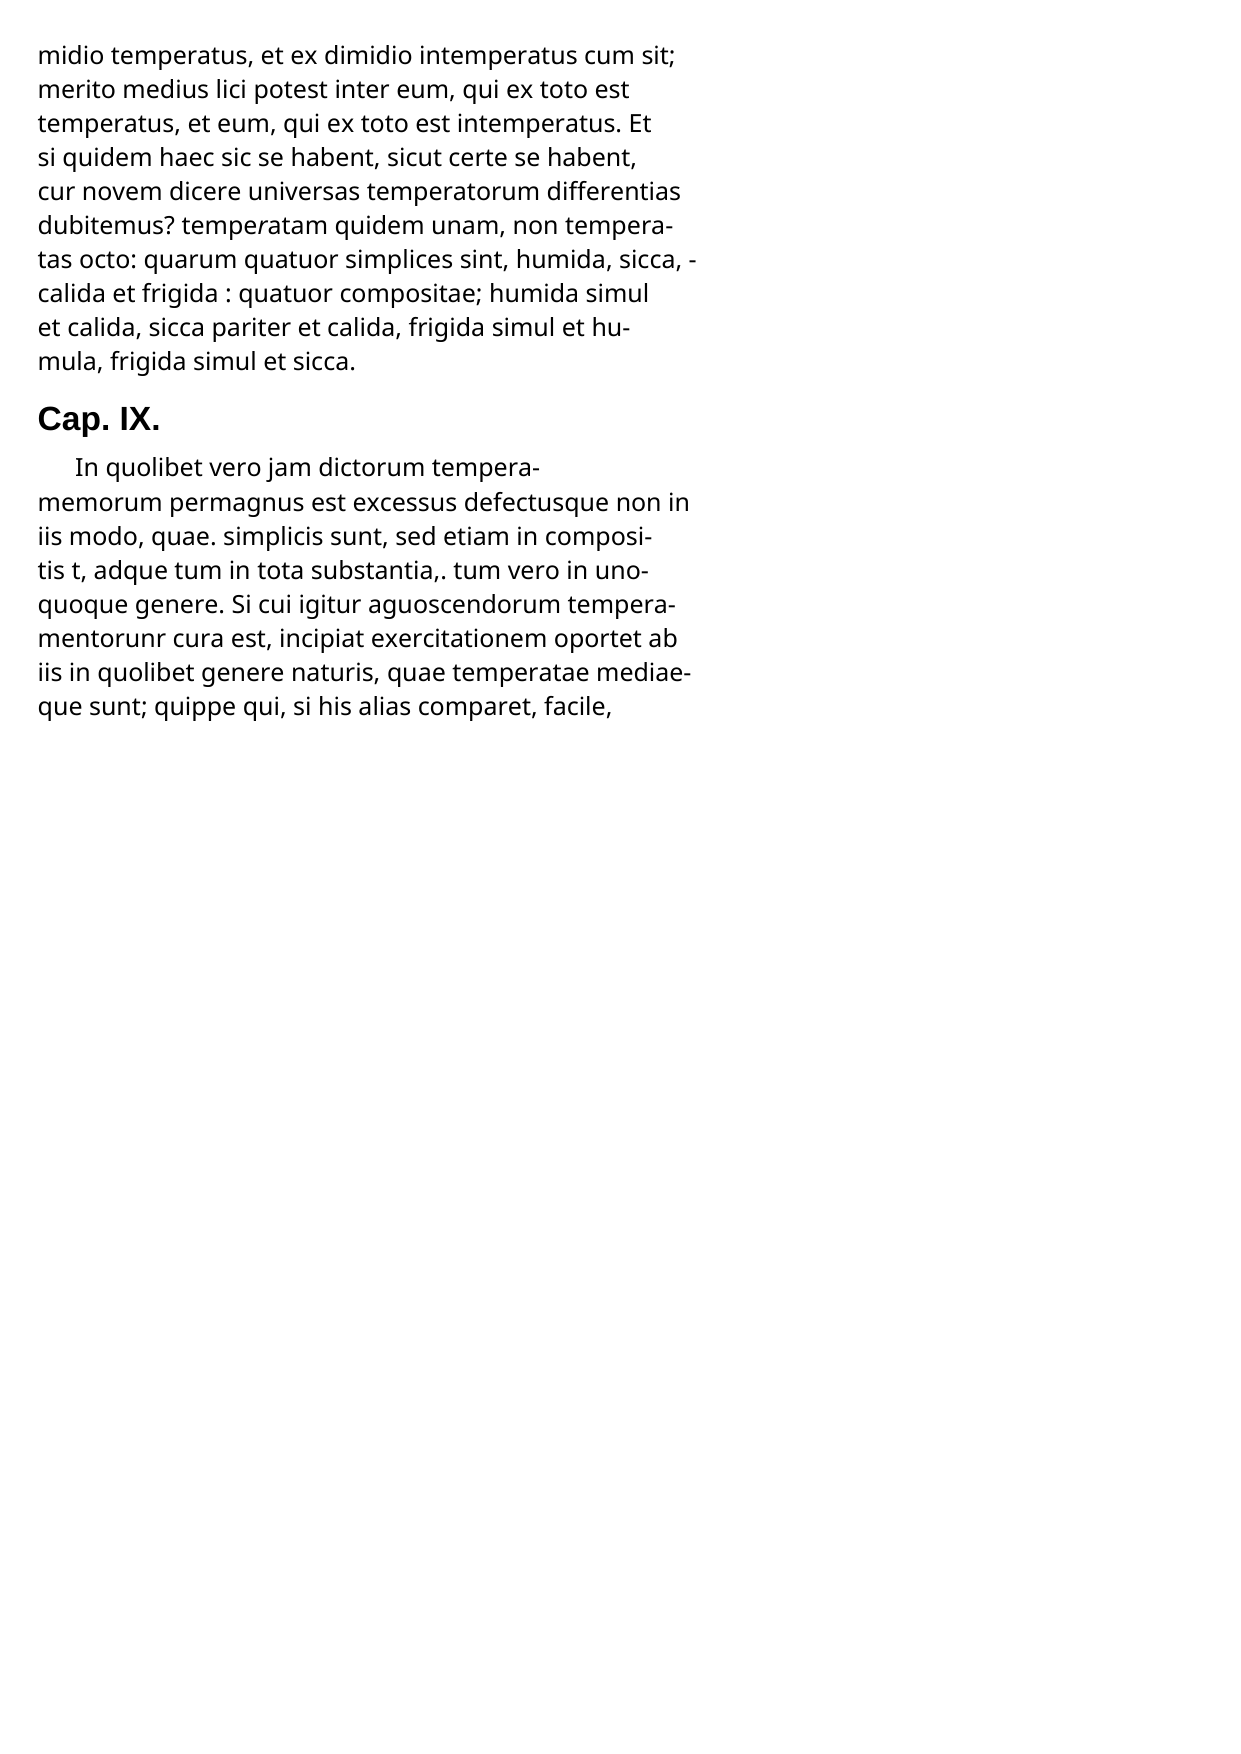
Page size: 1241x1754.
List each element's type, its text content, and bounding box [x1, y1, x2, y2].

text In quolibet vero jam dictorum tempera- memorum permagnus est excessus defectusque non in iis modo, quae. simplicis sunt, sed etiam in composi- tis t, adque tum in tota substantia,. tum vero in uno- quoque genere. Si cui igitur aguoscendorum tempera- mentorunr cura est, incipiat exercitationem oportet ab iis in quolibet genere naturis, quae temperatae mediae- que sunt; quippe qui, si his alias comparet, facile, [37, 450, 1203, 723]
text midio temperatus, et ex dimidio intemperatus cum sit; merito medius lici potest inter eum, qui ex toto est temperatus, et eum, qui ex toto est intemperatus. Et si quidem haec sic se habent, sicut certe se habent, cur novem dicere universas temperatorum differentias dubitemus? temperatam quidem unam, non tempera- tas octo: quarum quatuor simplices sint, humida, sicca, - calida et frigida : quatuor compositae; humida simul et calida, sicca pariter et calida, frigida simul et hu- mula, frigida simul et sicca. [37, 37, 1203, 378]
subtitle Cap. IX. [37, 399, 1203, 438]
